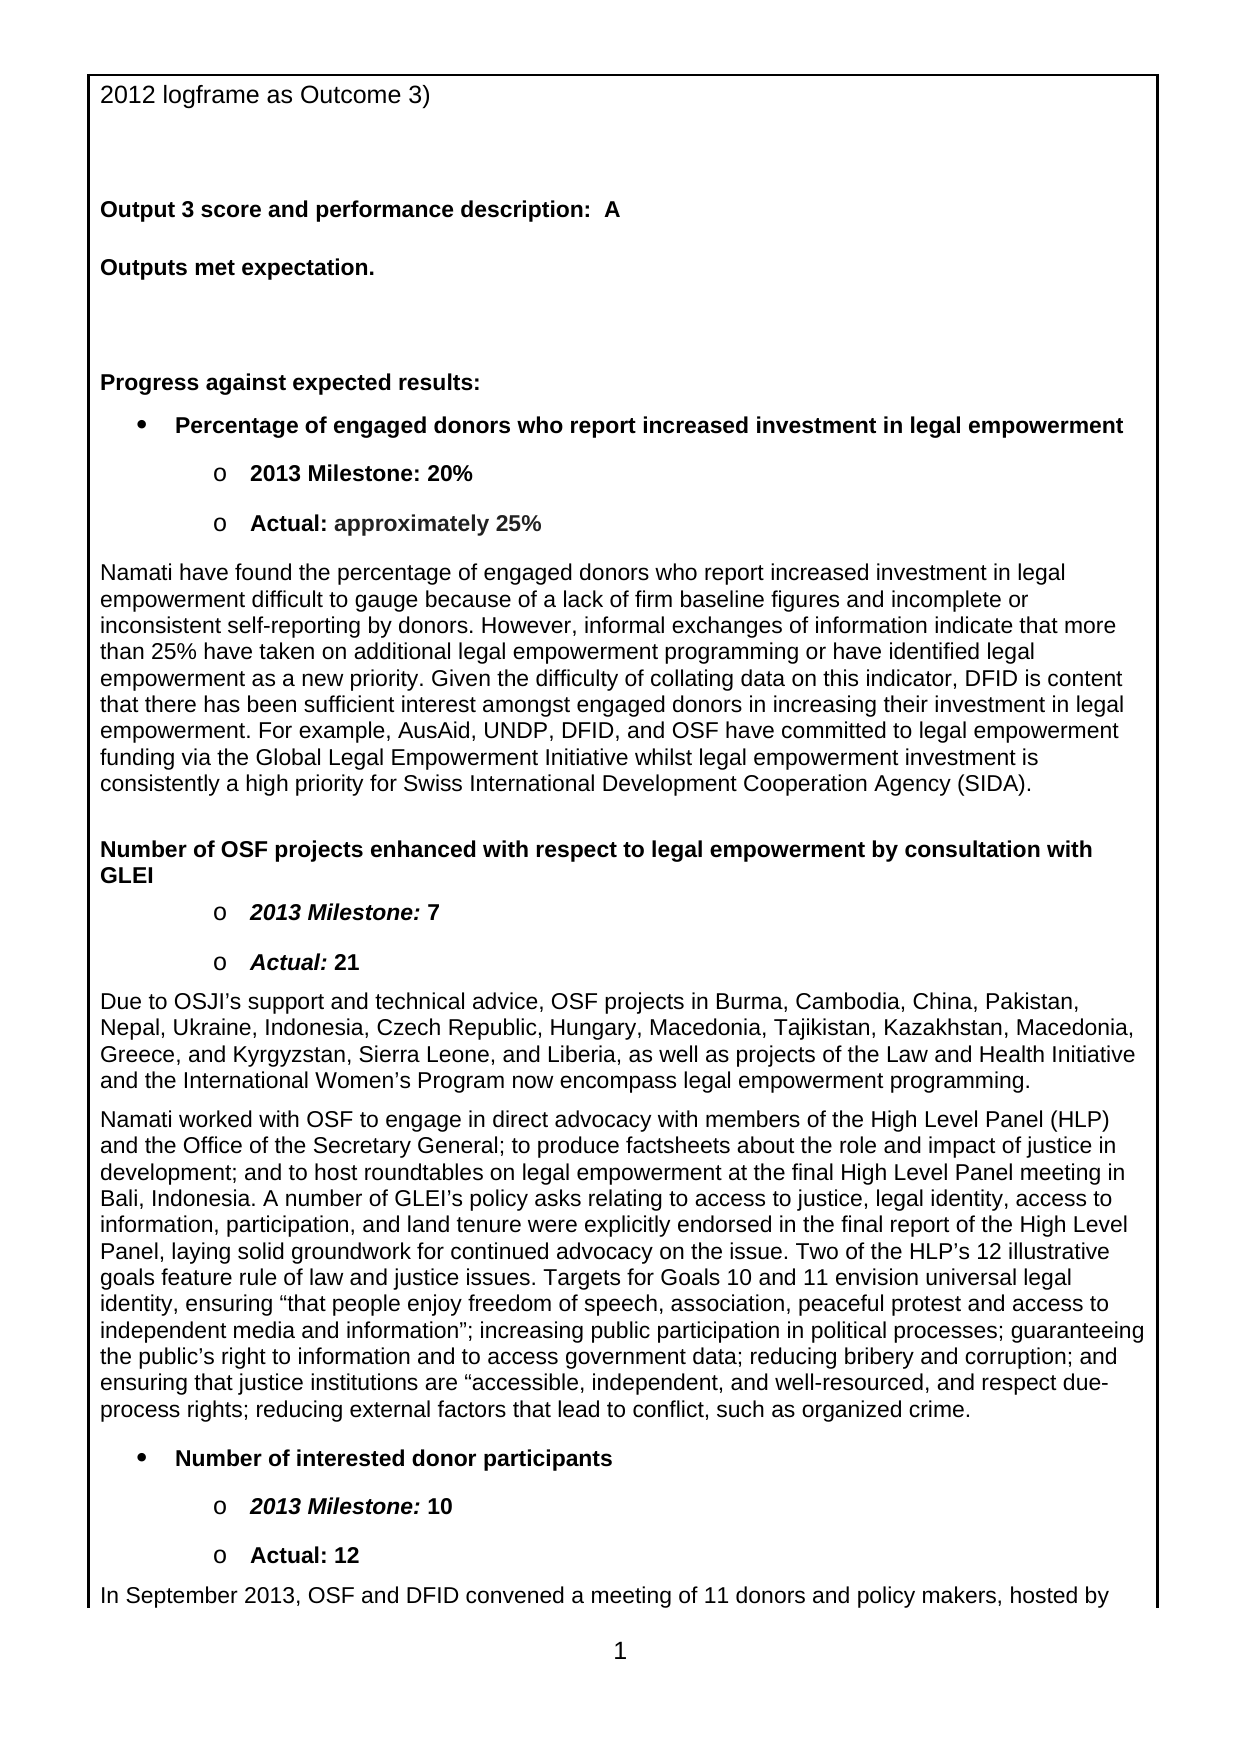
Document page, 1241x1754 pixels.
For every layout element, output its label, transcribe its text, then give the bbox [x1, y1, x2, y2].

table_cell Output 3 score and performance description: A Outputs met expectation. [90, 171, 1156, 344]
table_header 2012 logframe as Outcome 3) [90, 76, 1156, 171]
table_cell Progress against expected results: Percentage of engaged donors who report increased investment in legal empowerment 2013 Milestone: 20% Actual: approximately 25% Namati have found the percentage of engaged donors who report increased investment in legal empowerment difficult to gauge because of a lack of firm baseline figures and incomplete or inconsistent self-reporting by donors. However, informal exchanges of information indicate that more than 25% have taken on additional legal empowerment programming or have identified legal empowerment as a new priority. Given the difficulty of collating data on this indicator, DFID is content that there has been sufficient interest amongst engaged donors in increasing their investment in legal empowerment. For example, AusAid, UNDP, DFID, and OSF have committed to legal empowerment funding via the Global Legal Empowerment Initiative whilst legal empowerment investment is consistently a high priority for Swiss International Development Cooperation Agency (SIDA). Number of OSF projects enhanced with respect to legal empowerment by consultation with GLEI 2013 Milestone: 7 Actual: 21 Due to OSJI’s support and technical advice, OSF projects in Burma, Cambodia, China, Pakistan, Nepal, Ukraine, Indonesia, Czech Republic, Hungary, Macedonia, Tajikistan, Kazakhstan, Macedonia, Greece, and Kyrgyzstan, Sierra Leone, and Liberia, as well as projects of the Law and Health Initiative and the International Women’s Program now encompass legal empowerment programming. Namati worked with OSF to engage in direct advocacy with members of the High Level Panel (HLP) and the Office of the Secretary General; to produce factsheets about the role and impact of justice in development; and to host roundtables on legal empowerment at the final High Level Panel meeting in Bali, Indonesia. A number of GLEI’s policy asks relating to access to justice, legal identity, access to information, participation, and land tenure were explicitly endorsed in the final report of the High Level Panel, laying solid groundwork for continued advocacy on the issue. Two of the HLP’s 12 illustrative goals feature rule of law and justice issues. Targets for Goals 10 and 11 envision universal legal identity, ensuring “that people enjoy freedom of speech, association, peaceful protest and access to independent media and information”; increasing public participation in political processes; guaranteeing the public’s right to information and to access government data; reducing bribery and corruption; and ensuring that justice institutions are “accessible, independent, and well-resourced, and respect due-process rights; reducing external factors that lead to conflict, such as organized crime. Number of interested donor participants 2013 Milestone: 10 Actual: 12 In September 2013, OSF and DFID convened a meeting of 11 donors and policy makers, hosted by [90, 344, 1156, 1608]
